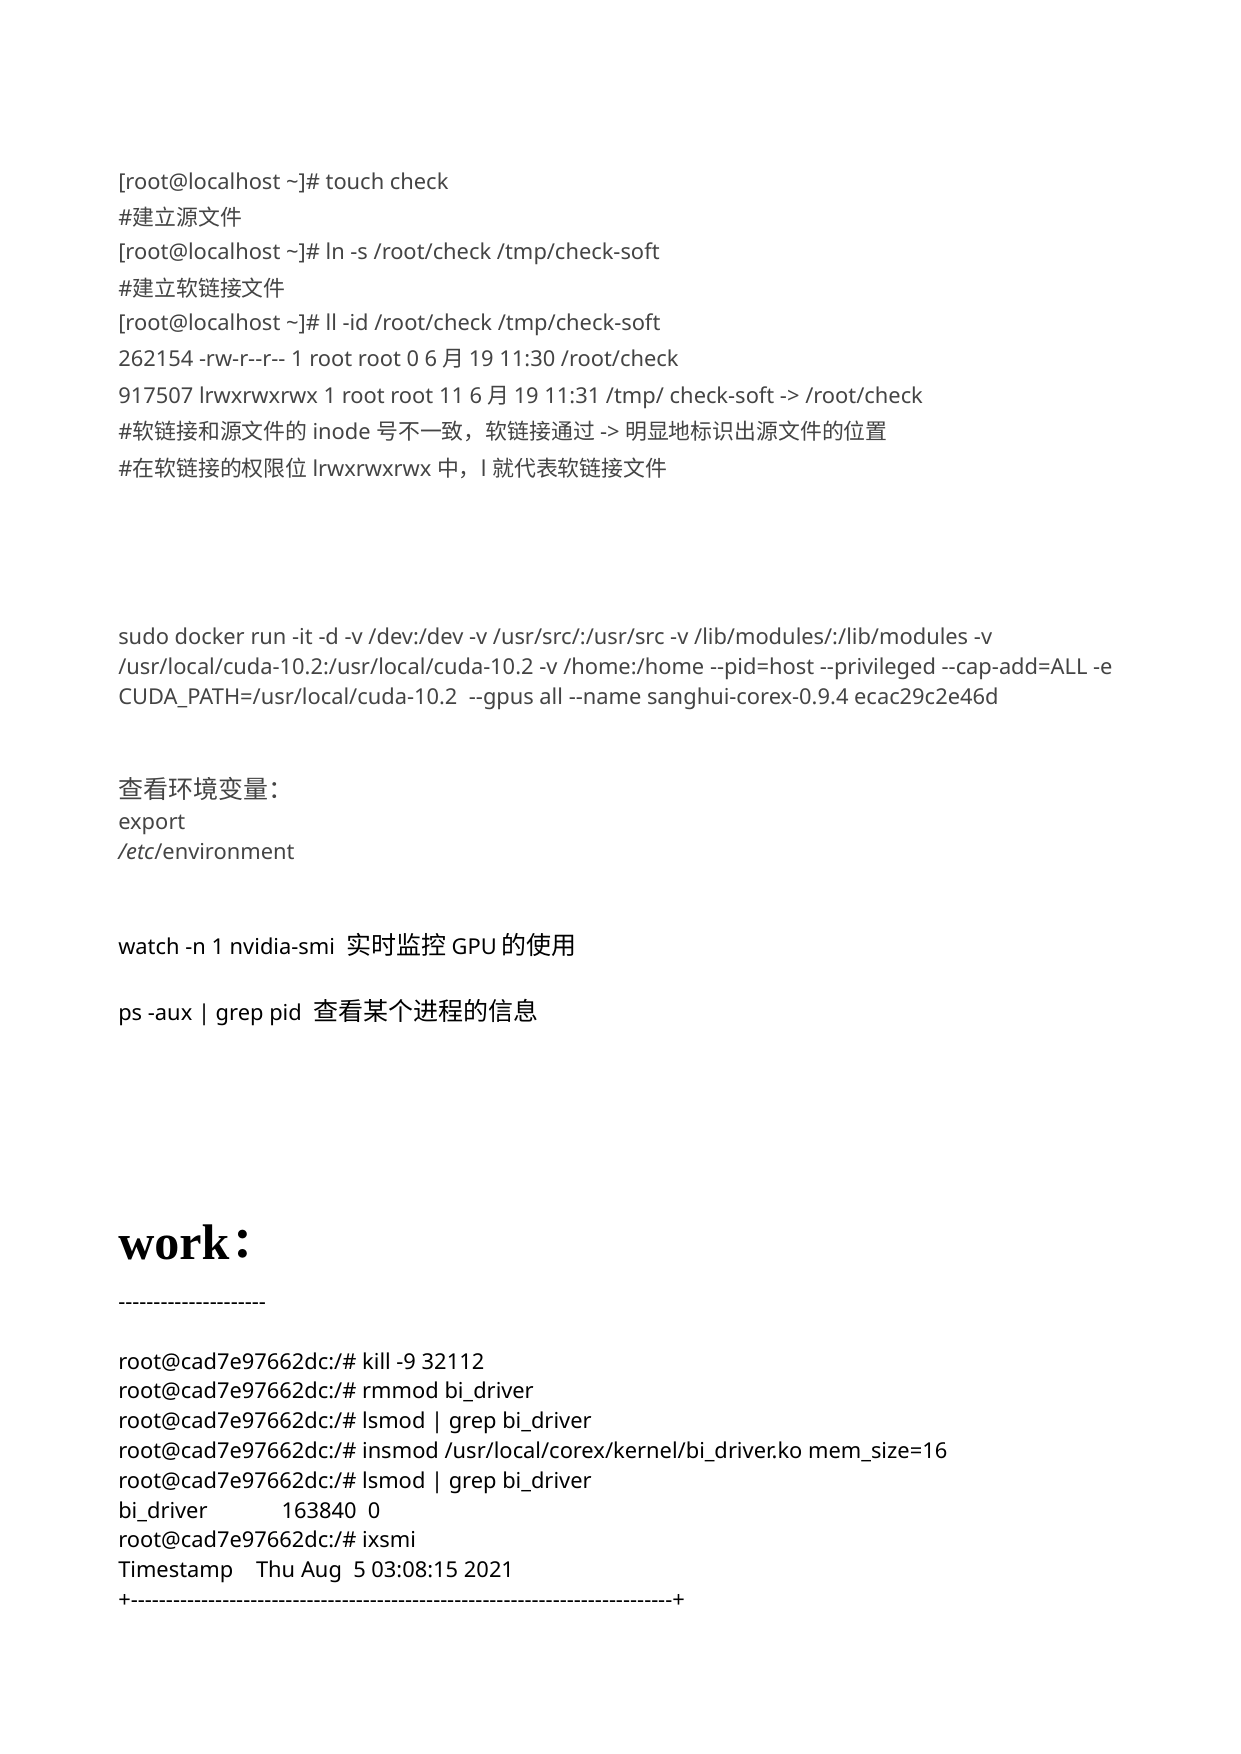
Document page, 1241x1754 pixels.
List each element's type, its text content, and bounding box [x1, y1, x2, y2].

text root@cad7e97662dc:/# insmod /usr/local/corex/kernel/bi_driver.ko mem_size=16 [118, 1435, 1122, 1465]
text [root@localhost ~]# touch check #建立源文件 [root@localhost ~]# ln -s /root/check /tmp/check-soft #建立软链接文件 [root@localhost ~]# ll -id /root/check /tmp/check-soft 262154 -rw-r--r-- 1 root root 0 6月 19 11:30 /root/check 917507 lrwxrwxrwx 1 root root 11 6月 19 11:31 /tmp/ check-soft -> /root/check #软链接和源文件的 inode 号不一致，软链接通过 -> 明显地标识出源文件的位置 #在软链接的权限位 lrwxrwxrwx 中，l 就代表软链接文件 [118, 166, 1122, 483]
text root@cad7e97662dc:/# lsmod | grep bi_driver [118, 1465, 1122, 1494]
text 查看环境变量： [118, 770, 1122, 806]
text watch -n 1 nvidia-smi 实时监控GPU的使用 [118, 925, 1122, 962]
text root@cad7e97662dc:/# kill -9 32112 [118, 1346, 1122, 1375]
text /etc/environment [118, 836, 1122, 866]
text export [118, 806, 1122, 836]
text +-----------------------------------------------------------------------------+ [118, 1584, 1122, 1614]
text ps -aux | grep pid 查看某个进程的信息 [118, 991, 1122, 1028]
text root@cad7e97662dc:/# lsmod | grep bi_driver [118, 1405, 1122, 1435]
subtitle work： [118, 1202, 1122, 1273]
text Timestamp Thu Aug 5 03:08:15 2021 [118, 1554, 1122, 1584]
text root@cad7e97662dc:/# rmmod bi_driver [118, 1375, 1122, 1405]
text sudo docker run -it -d -v /dev:/dev -v /usr/src/:/usr/src -v /lib/modules/:/lib/modules -v /usr/local/cuda-10.2:/usr/local/cuda-10.2 -v /home:/home --pid=host --privileged --cap-add=ALL -e CUDA_PATH=/usr/local/cuda-10.2 --gpus all --name sanghui-corex-0.9.4 ecac29c2e46d [118, 621, 1122, 710]
text --------------------- [118, 1286, 1122, 1316]
text bi_driver 163840 0 [118, 1494, 1122, 1524]
text root@cad7e97662dc:/# ixsmi [118, 1524, 1122, 1554]
